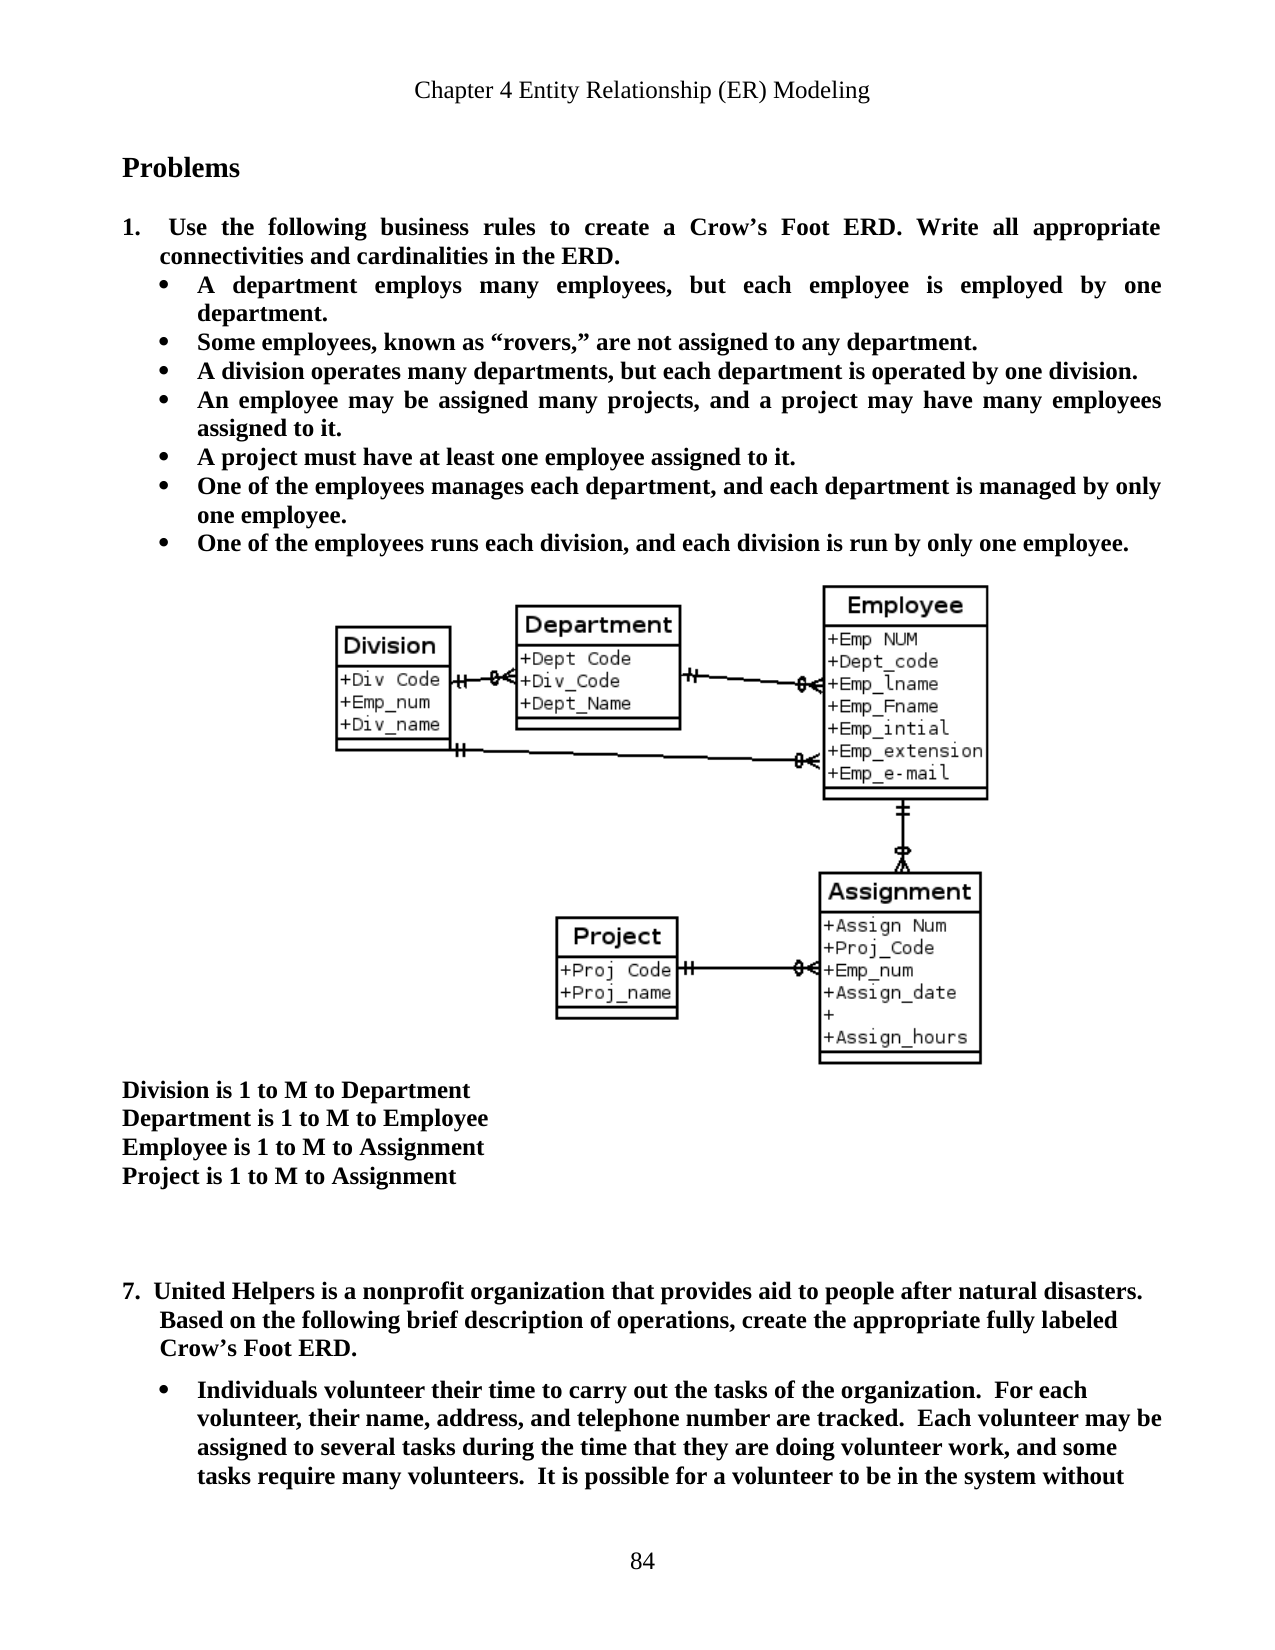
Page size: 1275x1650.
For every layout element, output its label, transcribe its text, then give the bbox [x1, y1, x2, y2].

list An employee may be assigned many projects, and a project may have many employees assigned to it. [159, 385, 1162, 442]
list Some employees, known as “rovers,” are not assigned to any department. [159, 327, 1162, 356]
list One of the employees manages each department, and each department is managed by only one employee. [159, 471, 1162, 528]
text Employee is 1 to M to Assignment [122, 1132, 1162, 1161]
text Problems [122, 150, 1162, 183]
list A division operates many departments, but each department is operated by one division. [159, 356, 1162, 385]
list One of the employees runs each division, and each division is run by only one employee. [159, 528, 1162, 557]
text Department is 1 to M to Employee [122, 1103, 1162, 1132]
list A project must have at least one employee assigned to it. [159, 442, 1162, 471]
picture [334, 584, 989, 1066]
list A department employs many employees, but each employee is employed by one department. [159, 270, 1162, 327]
list Individuals volunteer their time to carry out the tasks of the organization. For each volunteer, their name, address, and telephone number are tracked. Each volunteer may be assigned to several tasks during the time that they are doing volunteer work, and some tasks require many volunteers. It is possible for a volunteer to be in the system without [159, 1375, 1162, 1490]
text 1. Use the following business rules to create a Crow’s Foot ERD. Write all appropriate connectivities and cardinalities in the ERD. [122, 212, 1162, 270]
text Division is 1 to M to Department [122, 1075, 1162, 1103]
text 7. United Helpers is a nonprofit organization that provides aid to people after natural disasters. Based on the following brief description of operations, create the appropriate fully labeled Crow’s Foot ERD. [122, 1276, 1162, 1362]
text Project is 1 to M to Assignment [122, 1161, 1162, 1190]
